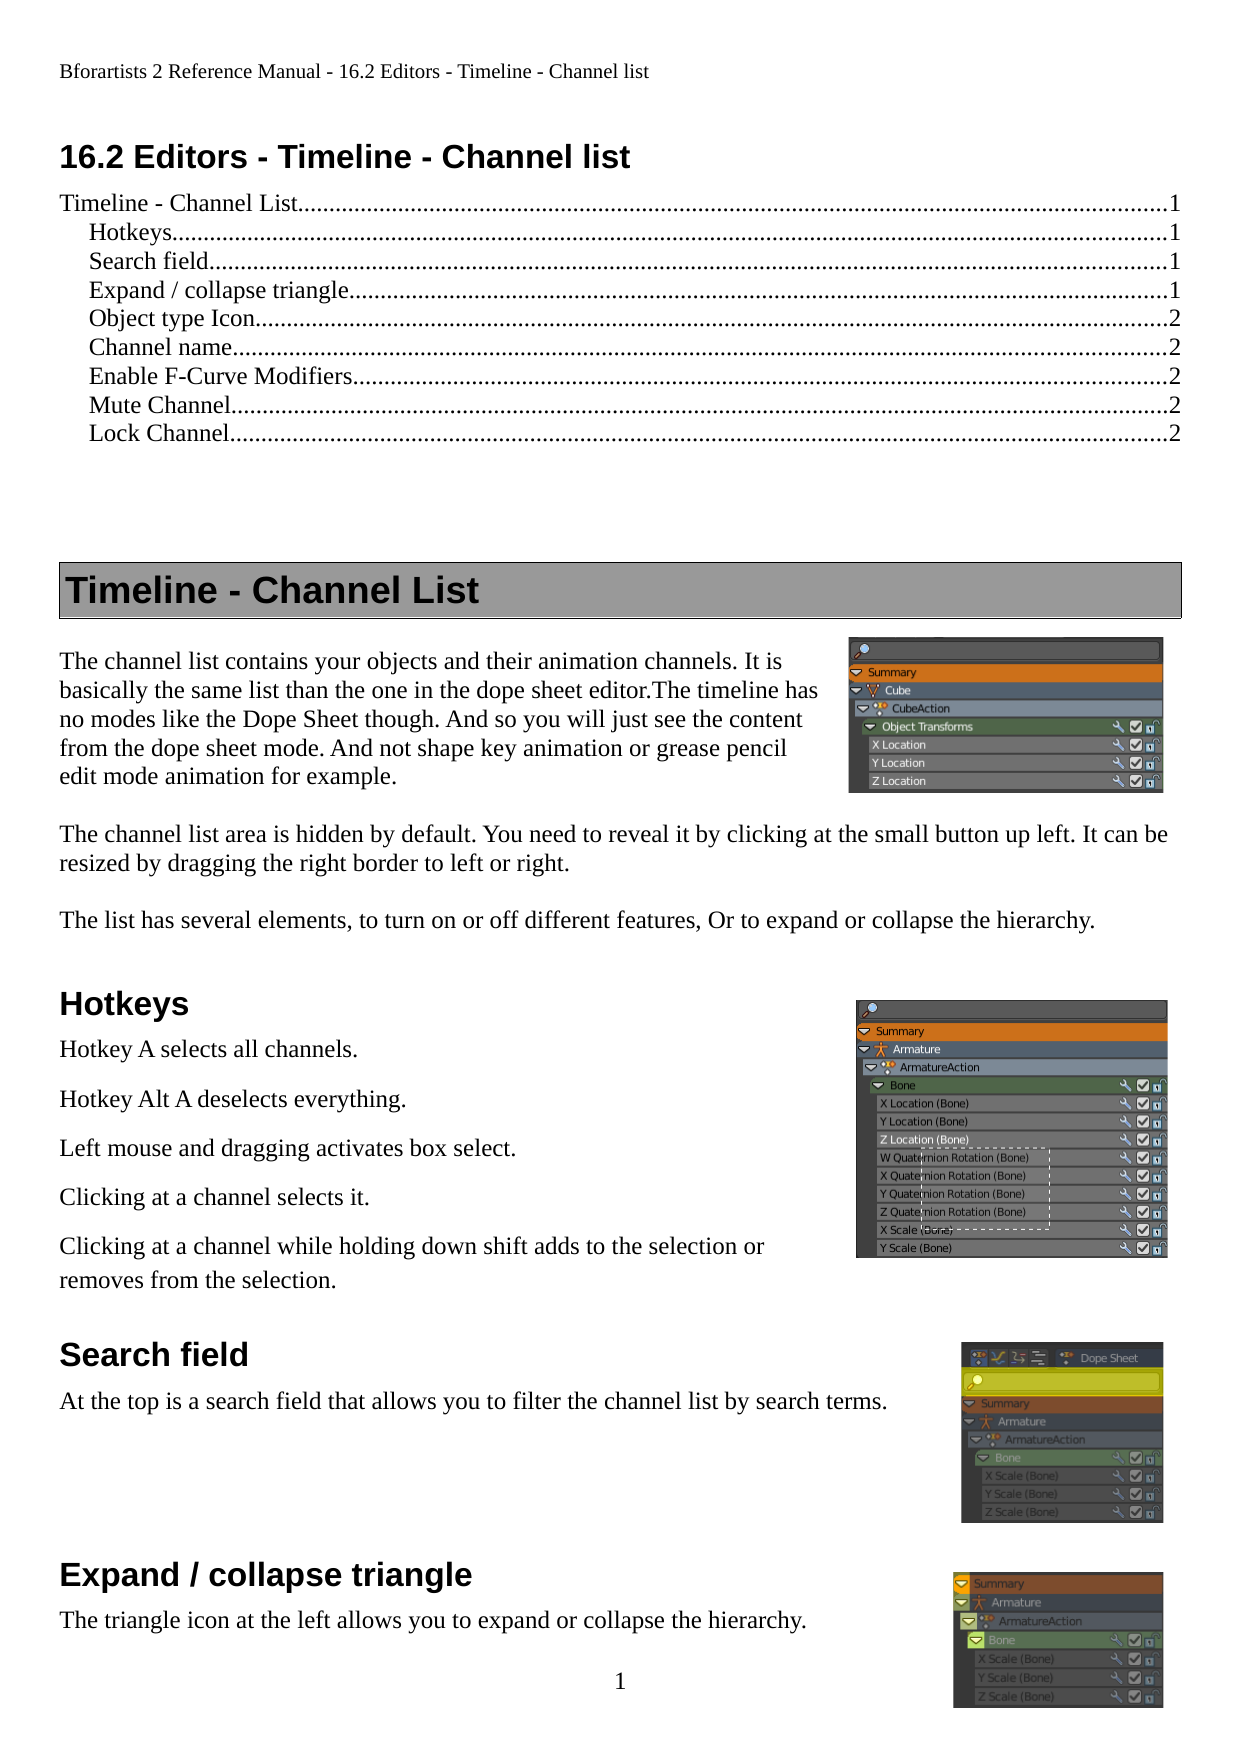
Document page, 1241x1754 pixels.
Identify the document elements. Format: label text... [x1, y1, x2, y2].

text Left mouse and dragging activates box select. [59, 1133, 856, 1161]
picture [961, 1342, 1164, 1523]
subtitle Expand / collapse triangle [59, 1554, 1181, 1593]
table_header Timeline - Channel List [60, 563, 1181, 617]
text Hotkey A selects all channels. [59, 1034, 856, 1063]
subtitle Search field [59, 1335, 1181, 1374]
picture [953, 1572, 1164, 1708]
text Lock Channel 2 [88, 418, 1181, 447]
text The channel list area is hidden by default. You need to reveal it by clicking at the small button up left. It can be resized by dragging the right border to left or right. [59, 819, 1181, 876]
text Hotkey Alt A deselects everything. [59, 1084, 856, 1112]
subtitle Hotkeys [59, 983, 1181, 1022]
text Clicking at a channel while holding down shift adds to the selection or removes from the selection. [59, 1231, 1181, 1294]
picture [856, 1000, 1168, 1258]
text Object type Icon 2 [88, 303, 1181, 332]
text Enable F-Curve Modifiers 2 [88, 361, 1181, 390]
text Timeline - Channel List 1 [59, 188, 1181, 217]
text The triangle icon at the left allows you to expand or collapse the hierarchy. [59, 1606, 953, 1634]
subtitle 16.2 Editors - Timeline - Channel list [59, 138, 1181, 176]
picture [848, 637, 1164, 793]
text Search field 1 [88, 246, 1181, 275]
text The channel list contains your objects and their animation channels. It is basically the same list than the one in the dope sheet editor.The timeline has no modes like the Dope Sheet though. And so you will just see the content from the dope sheet mode. And not shape key animation or grease pencil edit mode animation for example. [59, 646, 848, 790]
text At the top is a search field that allows you to filter the channel list by search terms. [59, 1386, 961, 1415]
text Channel name 2 [88, 332, 1181, 361]
text Expand / collapse triangle 1 [88, 275, 1181, 303]
text The list has several elements, to turn on or off different features, Or to expand or collapse the hierarchy. [59, 905, 1181, 934]
text Mute Channel 2 [88, 390, 1181, 418]
text Hotkeys 1 [88, 217, 1181, 246]
text Clicking at a channel selects it. [59, 1182, 856, 1211]
